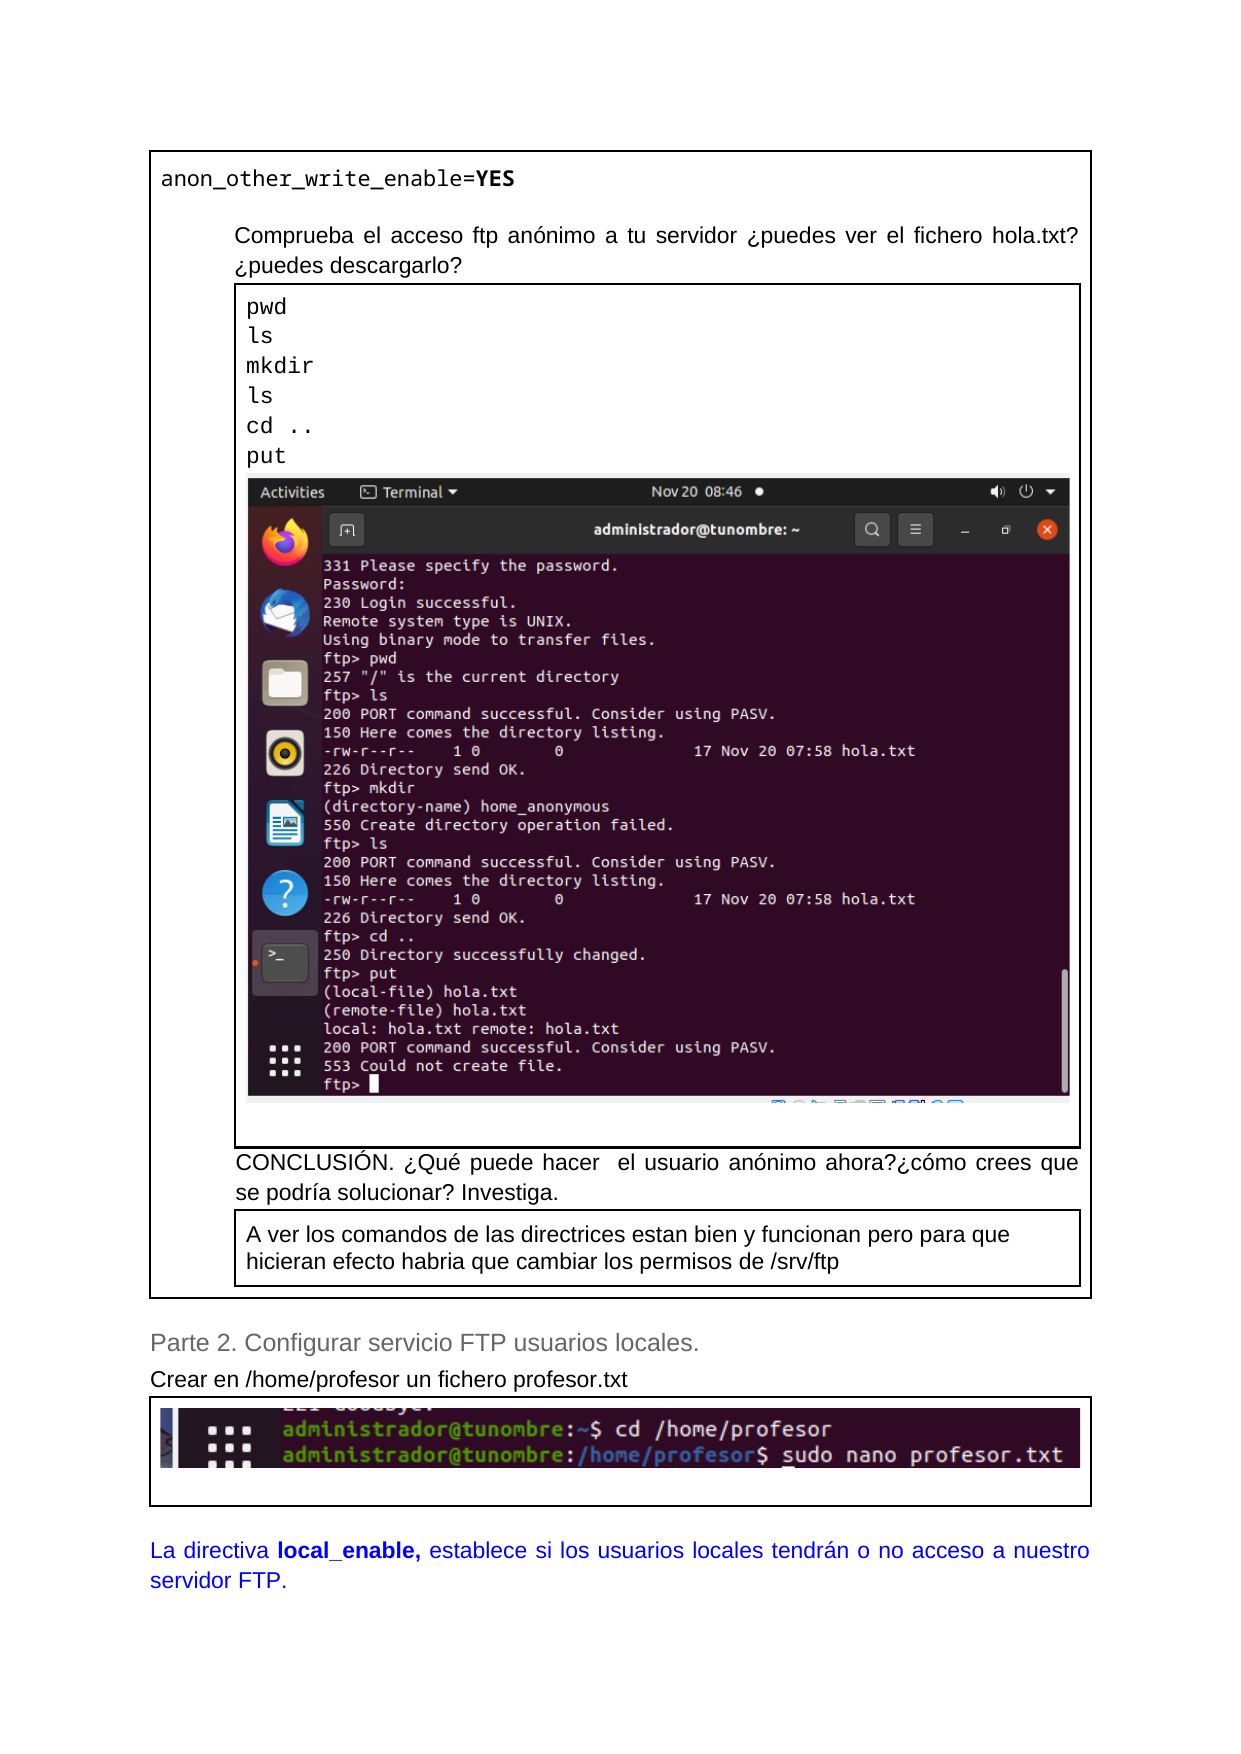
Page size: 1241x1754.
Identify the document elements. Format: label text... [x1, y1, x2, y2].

text Crear en /home/profesor un fichero profesor.txt [150, 1366, 1090, 1392]
picture [160, 1408, 1080, 1468]
subtitle Parte 2. Configurar servicio FTP usuarios locales. [150, 1328, 1090, 1357]
table_header anon_other_write_enable=YES Comprueba el acceso ftp anónimo a tu servidor ¿puedes ver el fichero hola.txt?¿puedes descargarlo? CONCLUSIÓN. ¿Qué puede hacer el usuario anónimo ahora?¿cómo crees que se podría solucionar? Investiga. [151, 152, 1090, 1297]
text La directiva local_enable, establece si los usuarios locales tendrán o no acceso a nuestro servidor FTP. [150, 1537, 1090, 1593]
table_header [151, 1398, 1090, 1505]
table_header A ver los comandos de las directrices estan bien y funcionan pero para que hicieran efecto habria que cambiar los permisos de /srv/ftp [236, 1211, 1079, 1284]
table_header pwd ls mkdir ls cd .. put [236, 285, 1079, 1146]
picture [245, 473, 1070, 1103]
